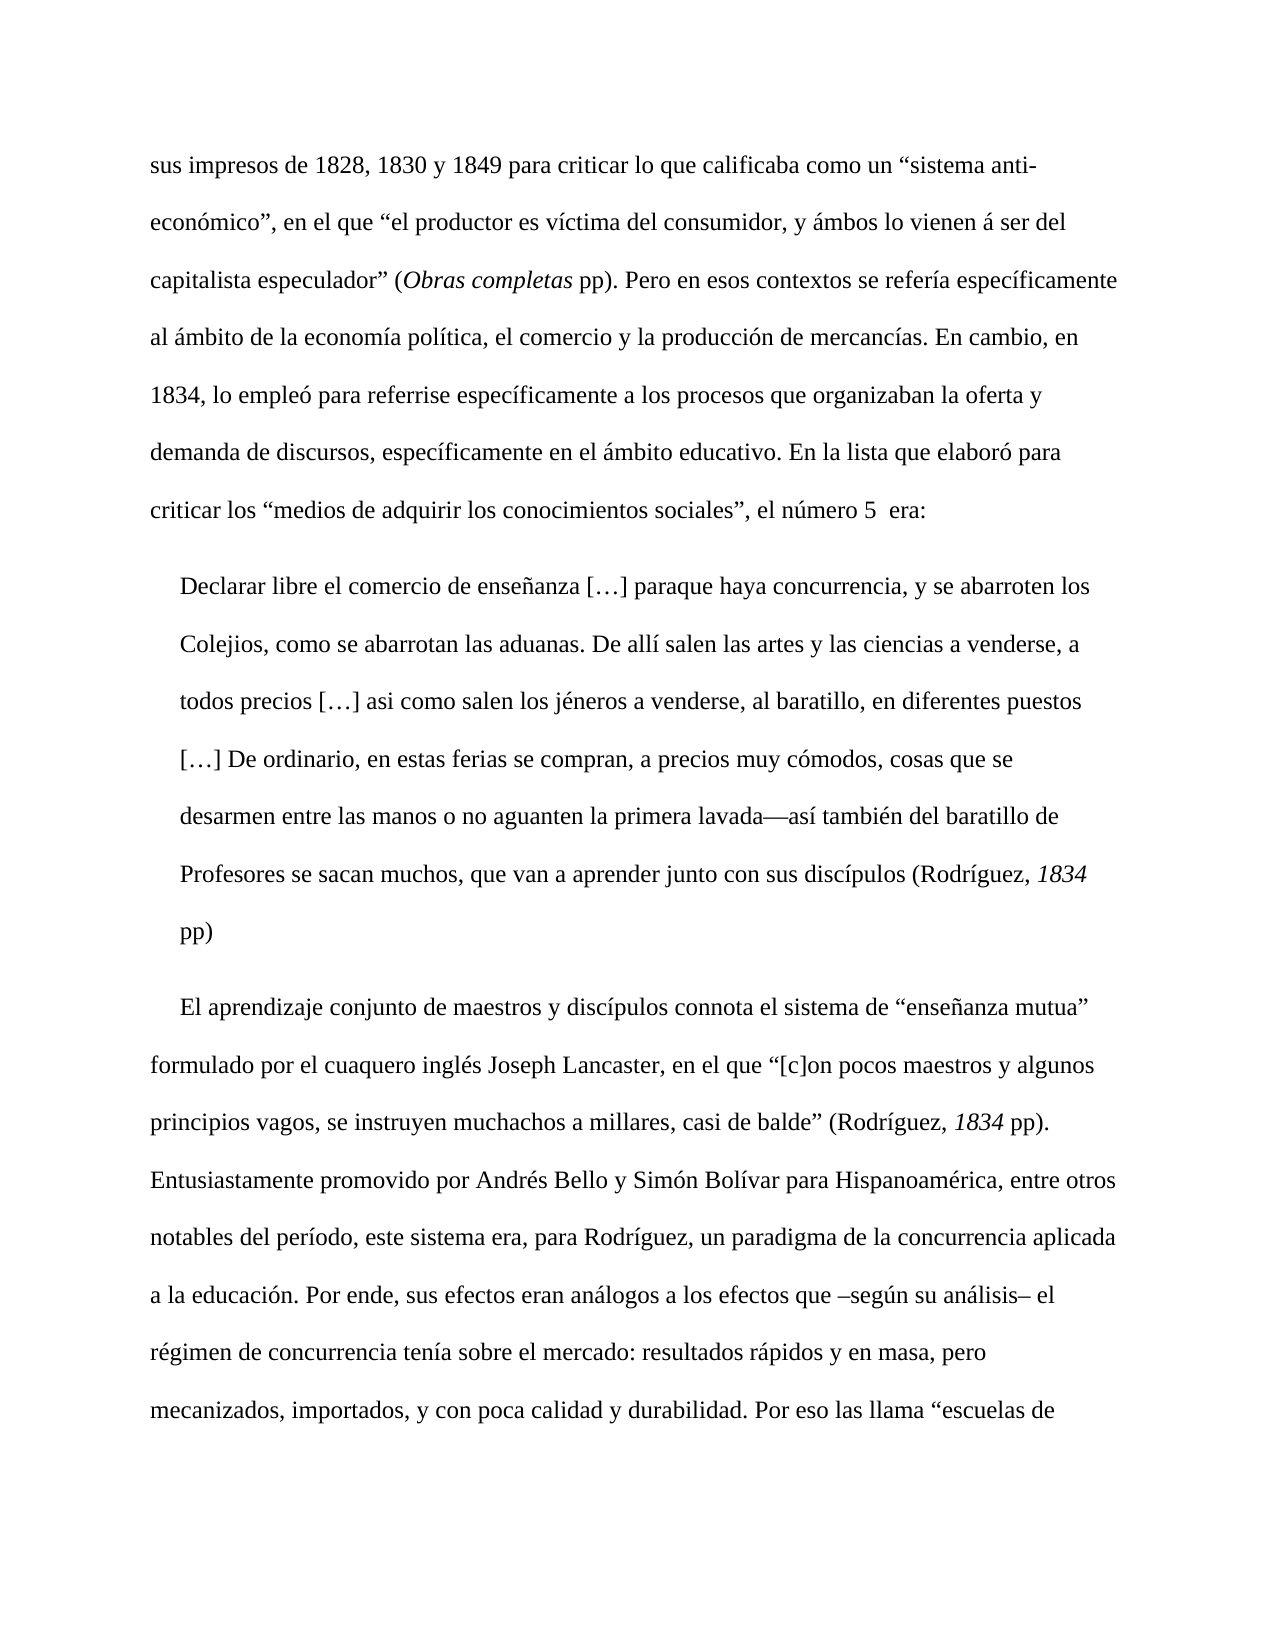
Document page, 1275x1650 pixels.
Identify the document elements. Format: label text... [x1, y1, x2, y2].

text Declarar libre el comercio de enseñanza […] paraque haya concurrencia, y se abarroten los Colejios, como se abarrotan las aduanas. De allí salen las artes y las ciencias a venderse, a todos precios […] asi como salen los jéneros a venderse, al baratillo, en diferentes puestos […] De ordinario, en estas ferias se compran, a precios muy cómodos, cosas que se desarmen entre las manos o no aguanten la primera lavada—así también del baratillo de Profesores se sacan muchos, que van a aprender junto con sus discípulos (Rodríguez, 1834 pp) [179, 571, 1096, 945]
text sus impresos de 1828, 1830 y 1849 para criticar lo que calificaba como un “sistema anti-económico”, en el que “el productor es víctima del consumidor, y ámbos lo vienen á ser del capitalista especulador” (Obras completas pp). Pero en esos contextos se refería específicamente al ámbito de la economía política, el comercio y la producción de mercancías. En cambio, en 1834, lo empleó para referrise específicamente a los procesos que organizaban la oferta y demanda de discursos, específicamente en el ámbito educativo. En la lista que elaboró para criticar los “medios de adquirir los conocimientos sociales”, el número 5 era: [150, 150, 1125, 524]
text El aprendizaje conjunto de maestros y discípulos connota el sistema de “enseñanza mutua” formulado por el cuaquero inglés Joseph Lancaster, en el que “[c]on pocos maestros y algunos principios vagos, se instruyen muchachos a millares, casi de balde” (Rodríguez, 1834 pp). Entusiastamente promovido por Andrés Bello y Simón Bolívar para Hispanoamérica, entre otros notables del período, este sistema era, para Rodríguez, un paradigma de la concurrencia aplicada a la educación. Por ende, sus efectos eran análogos a los efectos que –según su análisis– el régimen de concurrencia tenía sobre el mercado: resultados rápidos y en masa, pero mecanizados, importados, y con poca calidad y durabilidad. Por eso las llama “escuelas de [150, 992, 1125, 1424]
